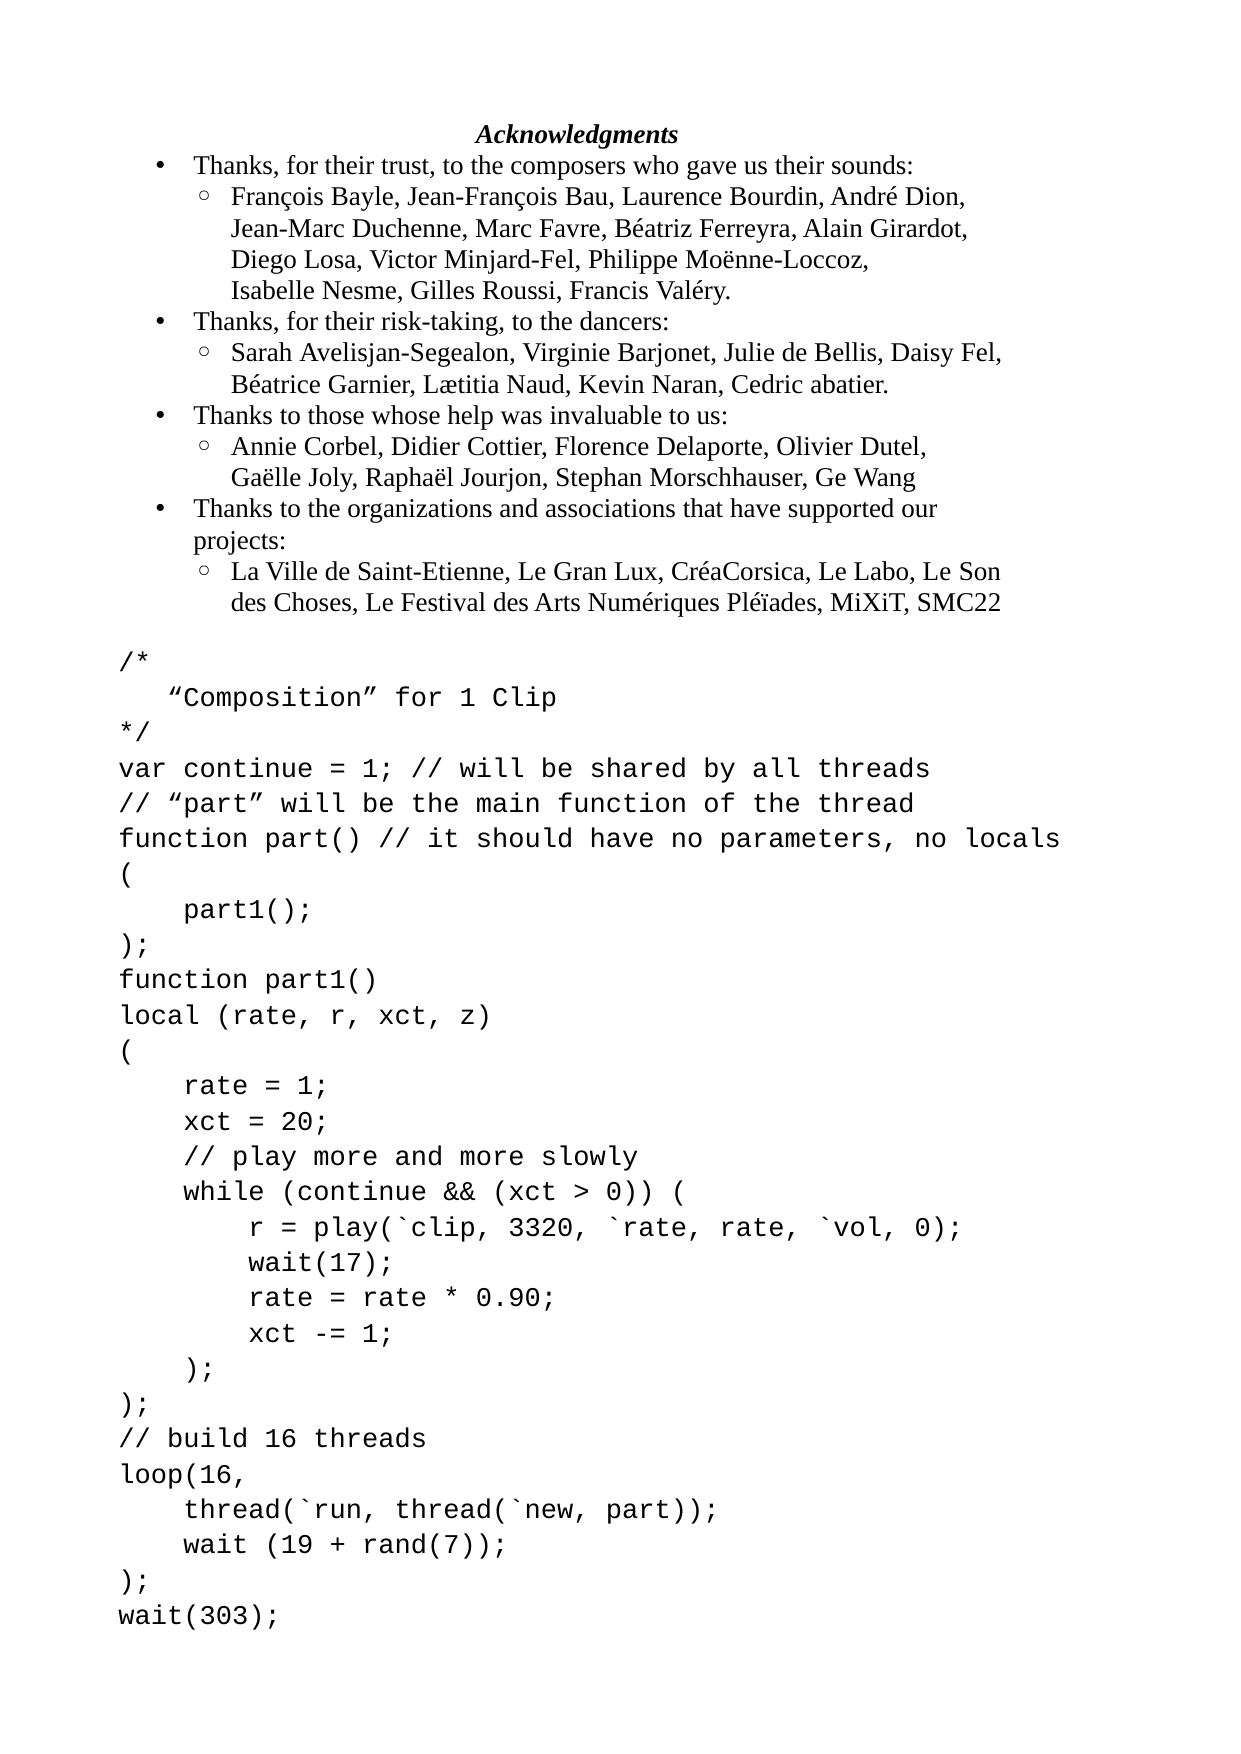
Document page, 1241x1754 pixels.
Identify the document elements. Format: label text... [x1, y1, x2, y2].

text function part() // it should have no parameters, no locals [118, 825, 1095, 856]
text */ [118, 719, 1095, 750]
list Annie Corbel, Didier Cottier, Florence Delaporte, Olivier Dutel, Gaëlle Joly, Raphaël Jourjon, Stephan Morschhauser, Ge Wang [193, 430, 1009, 492]
text var continue = 1; // will be shared by all threads [118, 754, 1095, 785]
list Sarah Avelisjan-Segealon, Virginie Barjonet, Julie de Bellis, Daisy Fel, Béatrice Garnier, Lætitia Naud, Kevin Naran, Cedric abatier. [193, 336, 1009, 399]
text // play more and more slowly [118, 1143, 1095, 1173]
text part1(); [118, 896, 1095, 926]
list François Bayle, Jean-François Bau, Laurence Bourdin, André Dion, Jean-Marc Duchenne, Marc Favre, Béatriz Ferreyra, Alain Girardot, Diego Losa, Victor Minjard-Fel, Philippe Moënne-Loccoz, Isabelle Nesme, Gilles Roussi, Francis Valéry. [193, 181, 1009, 305]
text rate = 1; [118, 1072, 1095, 1103]
text wait(17); [118, 1249, 1095, 1279]
text ); [118, 931, 1095, 962]
list Thanks, for their trust, to the composers who gave us their sounds: [156, 149, 1009, 181]
text ); [118, 1355, 1095, 1385]
text ); [118, 1567, 1095, 1597]
list Thanks to the organizations and associations that have supported our projects: [156, 492, 1009, 555]
list Thanks, for their risk-taking, to the dancers: [156, 305, 1009, 336]
text r = play(`clip, 3320, `rate, rate, `vol, 0); [118, 1213, 1095, 1244]
text xct -= 1; [118, 1319, 1095, 1350]
text wait (19 + rand(7)); [118, 1531, 1095, 1562]
list La Ville de Saint-Etienne, Le Gran Lux, CréaCorsica, Le Labo, Le Son des Choses, Le Festival des Arts Numériques Pléïades, MiXiT, SMC22 [193, 555, 1009, 617]
text ); [118, 1390, 1095, 1421]
text /* [118, 648, 1095, 679]
text loop(16, [118, 1461, 1095, 1491]
text “Composition” for 1 Clip [118, 684, 1095, 714]
text wait(303); [118, 1602, 1095, 1633]
list Thanks to those whose help was invaluable to us: [156, 399, 1009, 430]
text thread(`run, thread(`new, part)); [118, 1496, 1095, 1527]
text ( [118, 860, 1095, 891]
text while (continue && (xct > 0)) ( [118, 1178, 1095, 1209]
text ( [118, 1037, 1095, 1068]
text rate = rate * 0.90; [118, 1284, 1095, 1315]
text // build 16 threads [118, 1425, 1095, 1456]
text function part1() [118, 966, 1095, 997]
text Acknowledgments [118, 118, 1009, 149]
text // “part” will be the main function of the thread [118, 790, 1095, 820]
text local (rate, r, xct, z) [118, 1002, 1095, 1032]
text xct = 20; [118, 1107, 1095, 1138]
